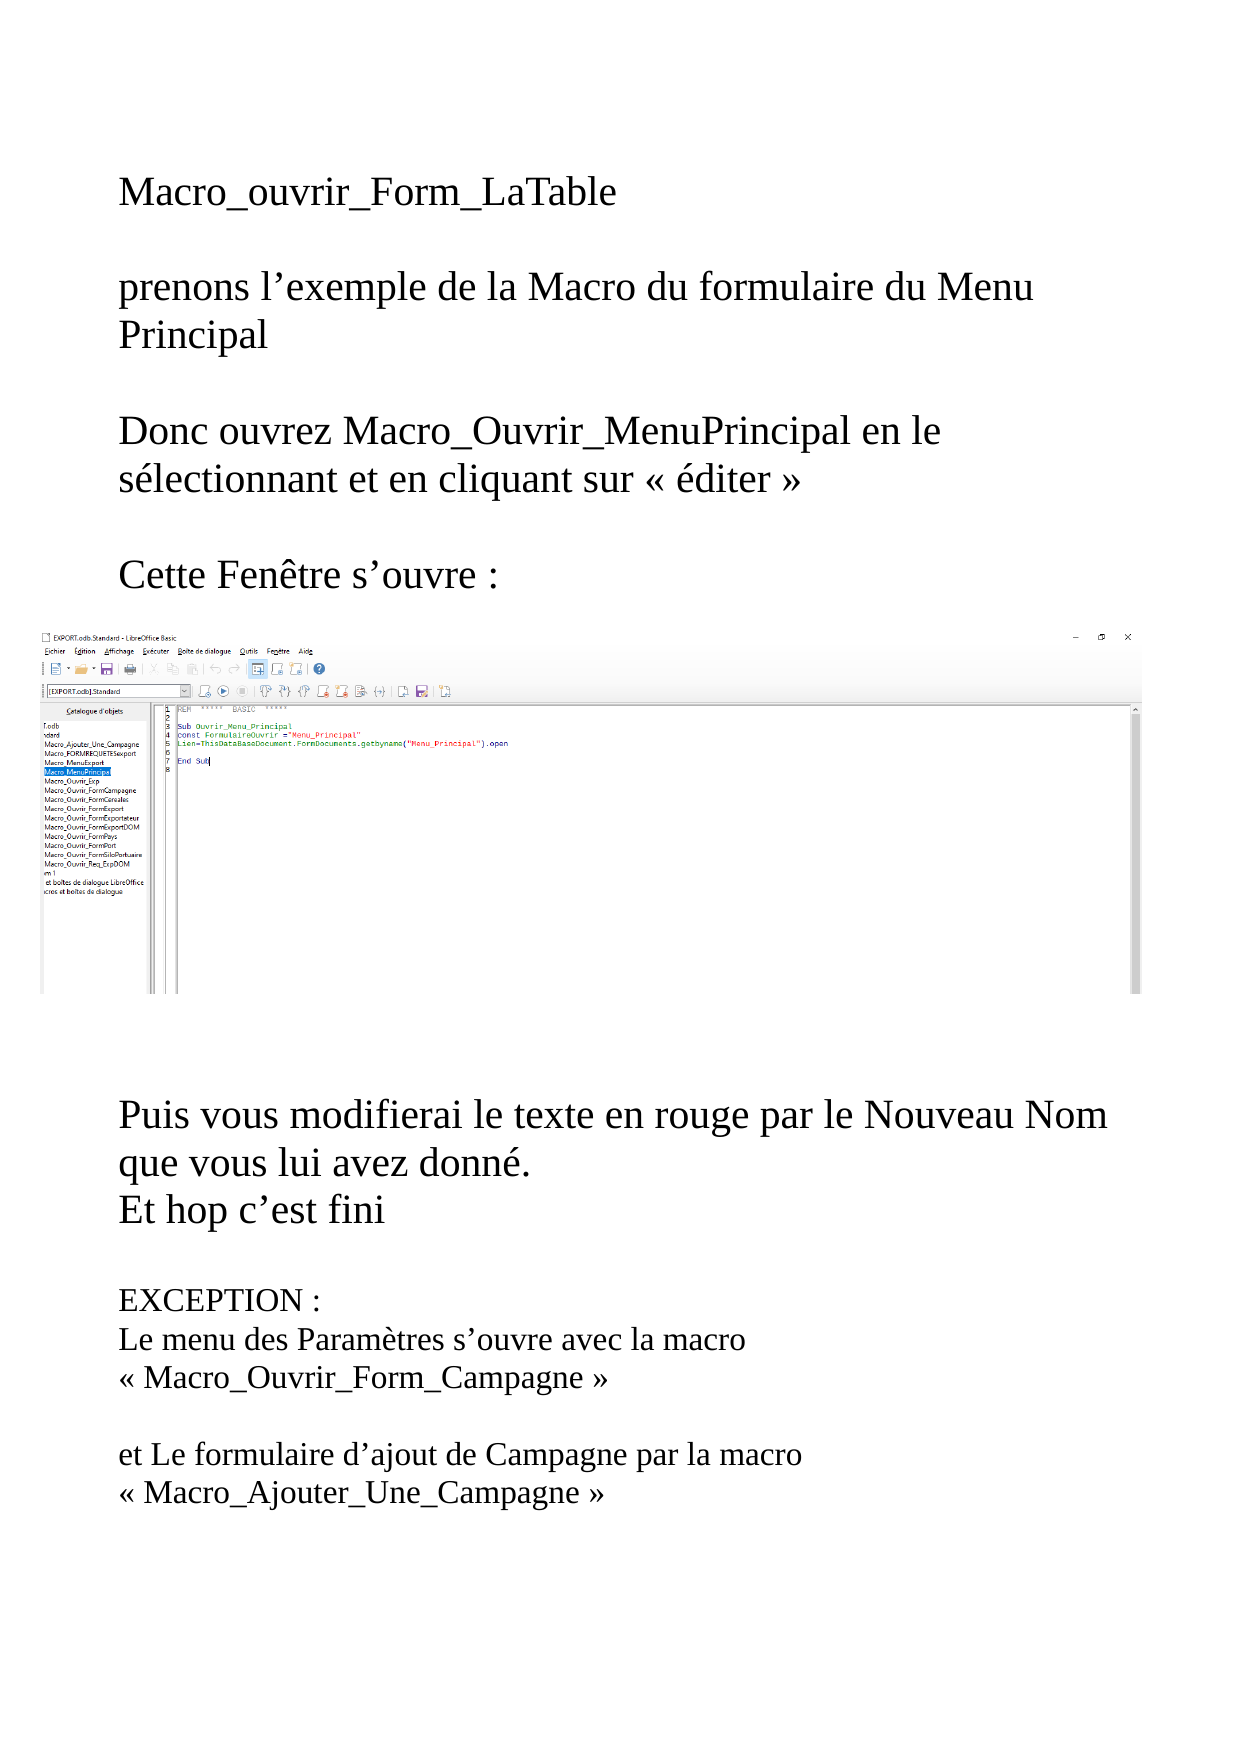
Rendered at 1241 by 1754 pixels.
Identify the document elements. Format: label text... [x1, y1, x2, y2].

text prenons l’exemple de la Macro du formulaire du Menu Principal [118, 262, 1122, 358]
picture [68, 632, 1114, 994]
text Macro_ouvrir_Form_LaTable [118, 166, 1122, 214]
text Le menu des Paramètres s’ouvre avec la macro « Macro_Ouvrir_Form_Campagne » [118, 1319, 1122, 1396]
text Cette Fenêtre s’ouvre : [118, 549, 1122, 597]
text Donc ouvrez Macro_Ouvrir_MenuPrincipal en le sélectionnant et en cliquant sur « éditer » [118, 406, 1122, 501]
text Et hop c’est fini [118, 1185, 1122, 1233]
text et Le formulaire d’ajout de Campagne par la macro « Macro_Ajouter_Une_Campagne » [118, 1434, 1122, 1511]
text Puis vous modifierai le texte en rouge par le Nouveau Nom que vous lui avez donné. [118, 1089, 1122, 1185]
text EXCEPTION : [118, 1281, 1122, 1319]
